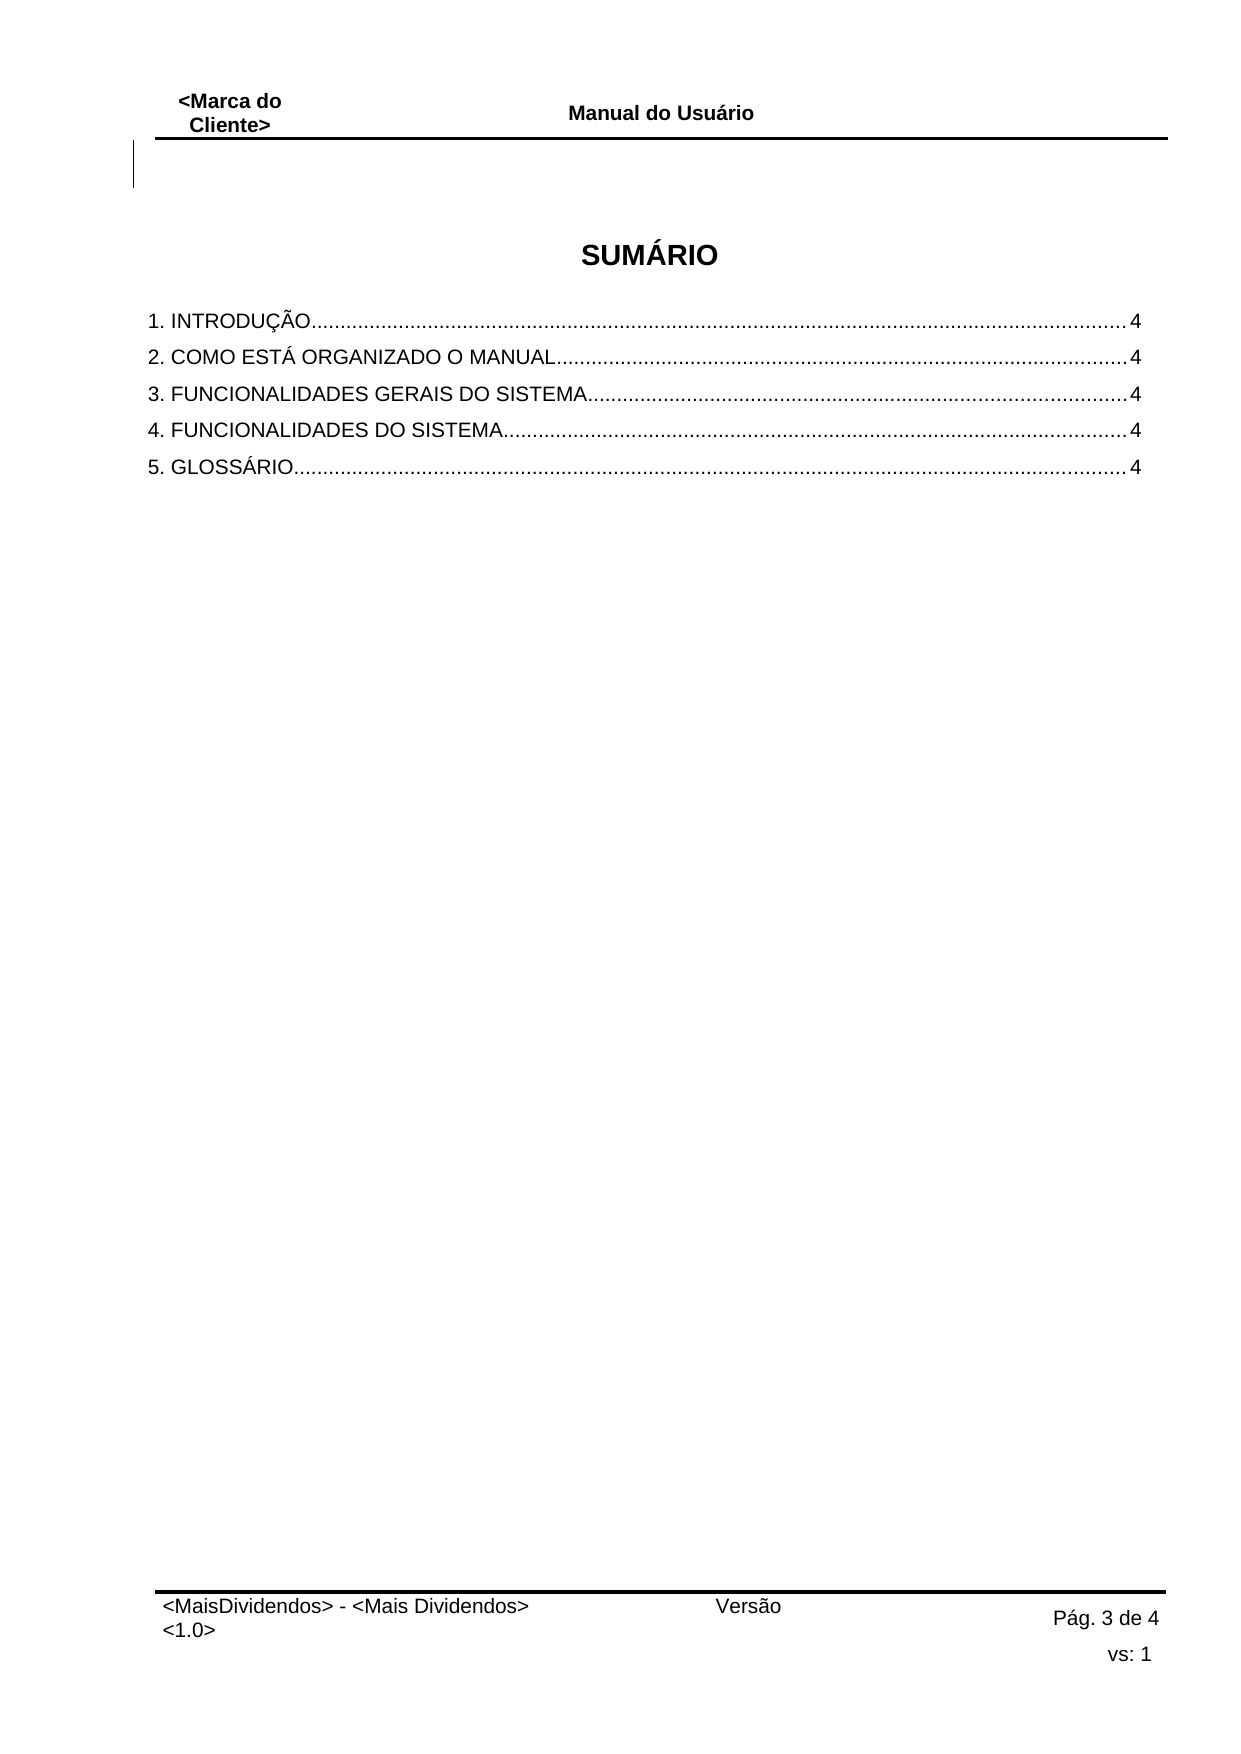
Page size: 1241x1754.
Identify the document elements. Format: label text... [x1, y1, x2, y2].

text 3. Funcionalidades gerais do sistema 4 [148, 382, 1152, 406]
text 2. Como está organizado o manual 4 [148, 345, 1152, 369]
text 5. glossário 4 [148, 454, 1152, 478]
title SUMÁRIO [148, 238, 1152, 271]
text 4. Funcionalidades do sistema 4 [148, 418, 1152, 442]
text 1. Introdução 4 [148, 309, 1152, 333]
